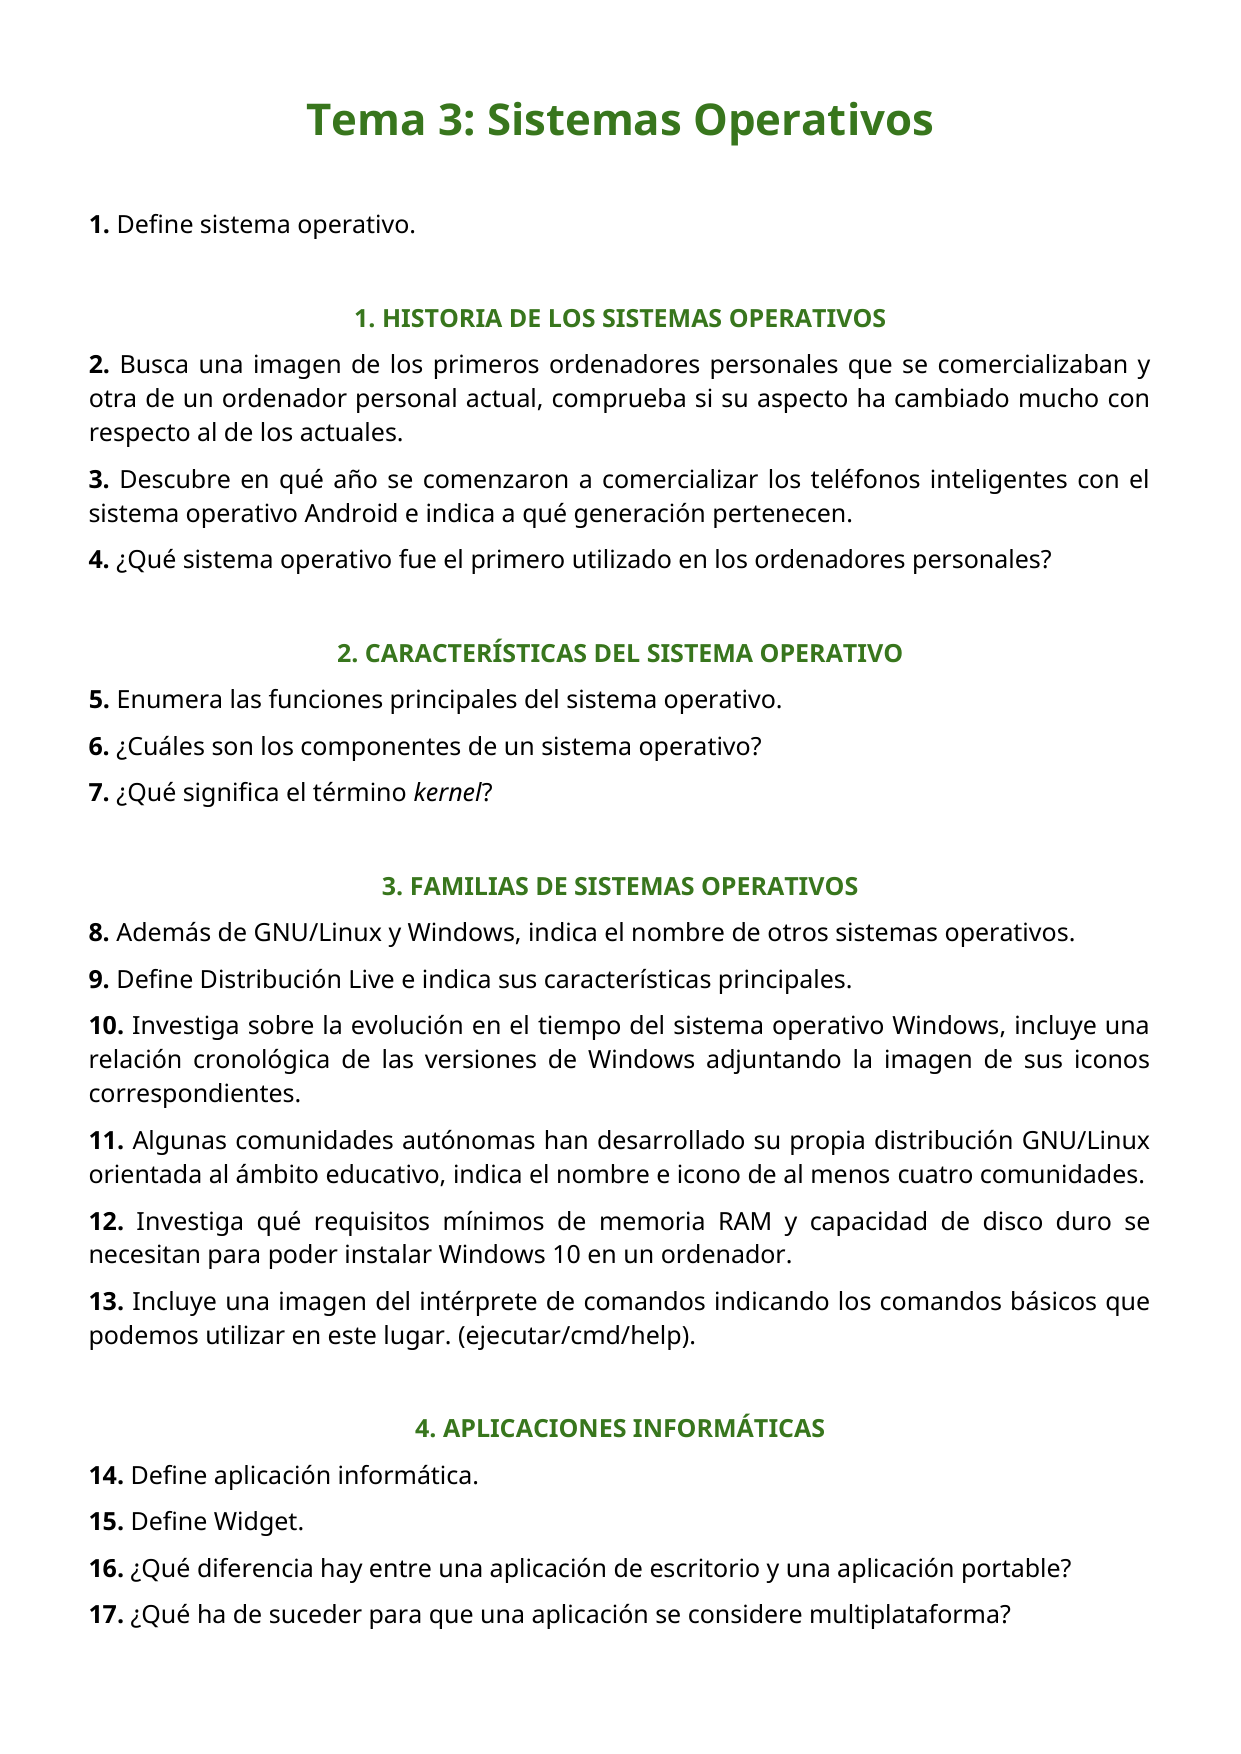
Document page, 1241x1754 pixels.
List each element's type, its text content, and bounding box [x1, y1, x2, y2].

text 15. Define Widget. [88, 1504, 1152, 1538]
list 4. ¿Qué sistema operativo fue el primero utilizado en los ordenadores personales? [88, 542, 1152, 576]
list 2. Busca una imagen de los primeros ordenadores personales que se comercializaban y otra de un ordenador personal actual, comprueba si su aspecto ha cambiado mucho con respecto al de los actuales. [88, 347, 1152, 449]
list 13. Incluye una imagen del intérprete de comandos indicando los comandos básicos que podemos utilizar en este lugar. (ejecutar/cmd/help). [88, 1284, 1152, 1352]
list 11. Algunas comunidades autónomas han desarrollado su propia distribución GNU/Linux orientada al ámbito educativo, indica el nombre e icono de al menos cuatro comunidades. [88, 1122, 1152, 1191]
list 7. ¿Qué significa el término kernel? [88, 775, 1152, 809]
text 14. Define aplicación informática. [88, 1457, 1152, 1492]
list 9. Define Distribución Live e indica sus características principales. [88, 961, 1152, 995]
list 6. ¿Cuáles son los componentes de un sistema operativo? [88, 728, 1152, 762]
list 8. Además de GNU/Linux y Windows, indica el nombre de otros sistemas operativos. [88, 915, 1152, 949]
text 16. ¿Qué diferencia hay entre una aplicación de escritorio y una aplicación portable? [88, 1551, 1152, 1585]
text 5. Enumera las funciones principales del sistema operativo. [88, 682, 1152, 716]
list 3. Descubre en qué año se comenzaron a comercializar los teléfonos inteligentes con el sistema operativo Android e indica a qué generación pertenecen. [88, 462, 1152, 530]
list 10. Investiga sobre la evolución en el tiempo del sistema operativo Windows, incluye una relación cronológica de las versiones de Windows adjuntando la imagen de sus iconos correspondientes. [88, 1008, 1152, 1110]
text Tema 3: Sistemas Operativos [88, 88, 1152, 148]
text 3. FAMILIAS DE SISTEMAS OPERATIVOS [88, 868, 1152, 902]
list 12. Investiga qué requisitos mínimos de memoria RAM y capacidad de disco duro se necesitan para poder instalar Windows 10 en un ordenador. [88, 1203, 1152, 1271]
text 17. ¿Qué ha de suceder para que una aplicación se considere multiplataforma? [88, 1597, 1152, 1631]
text 2. CARACTERÍSTICAS DEL SISTEMA OPERATIVO [88, 635, 1152, 669]
list 1. Define sistema operativo. [88, 207, 1152, 241]
text 1. HISTORIA DE LOS SISTEMAS OPERATIVOS [88, 300, 1152, 334]
text 4. APLICACIONES INFORMÁTICAS [88, 1411, 1152, 1445]
